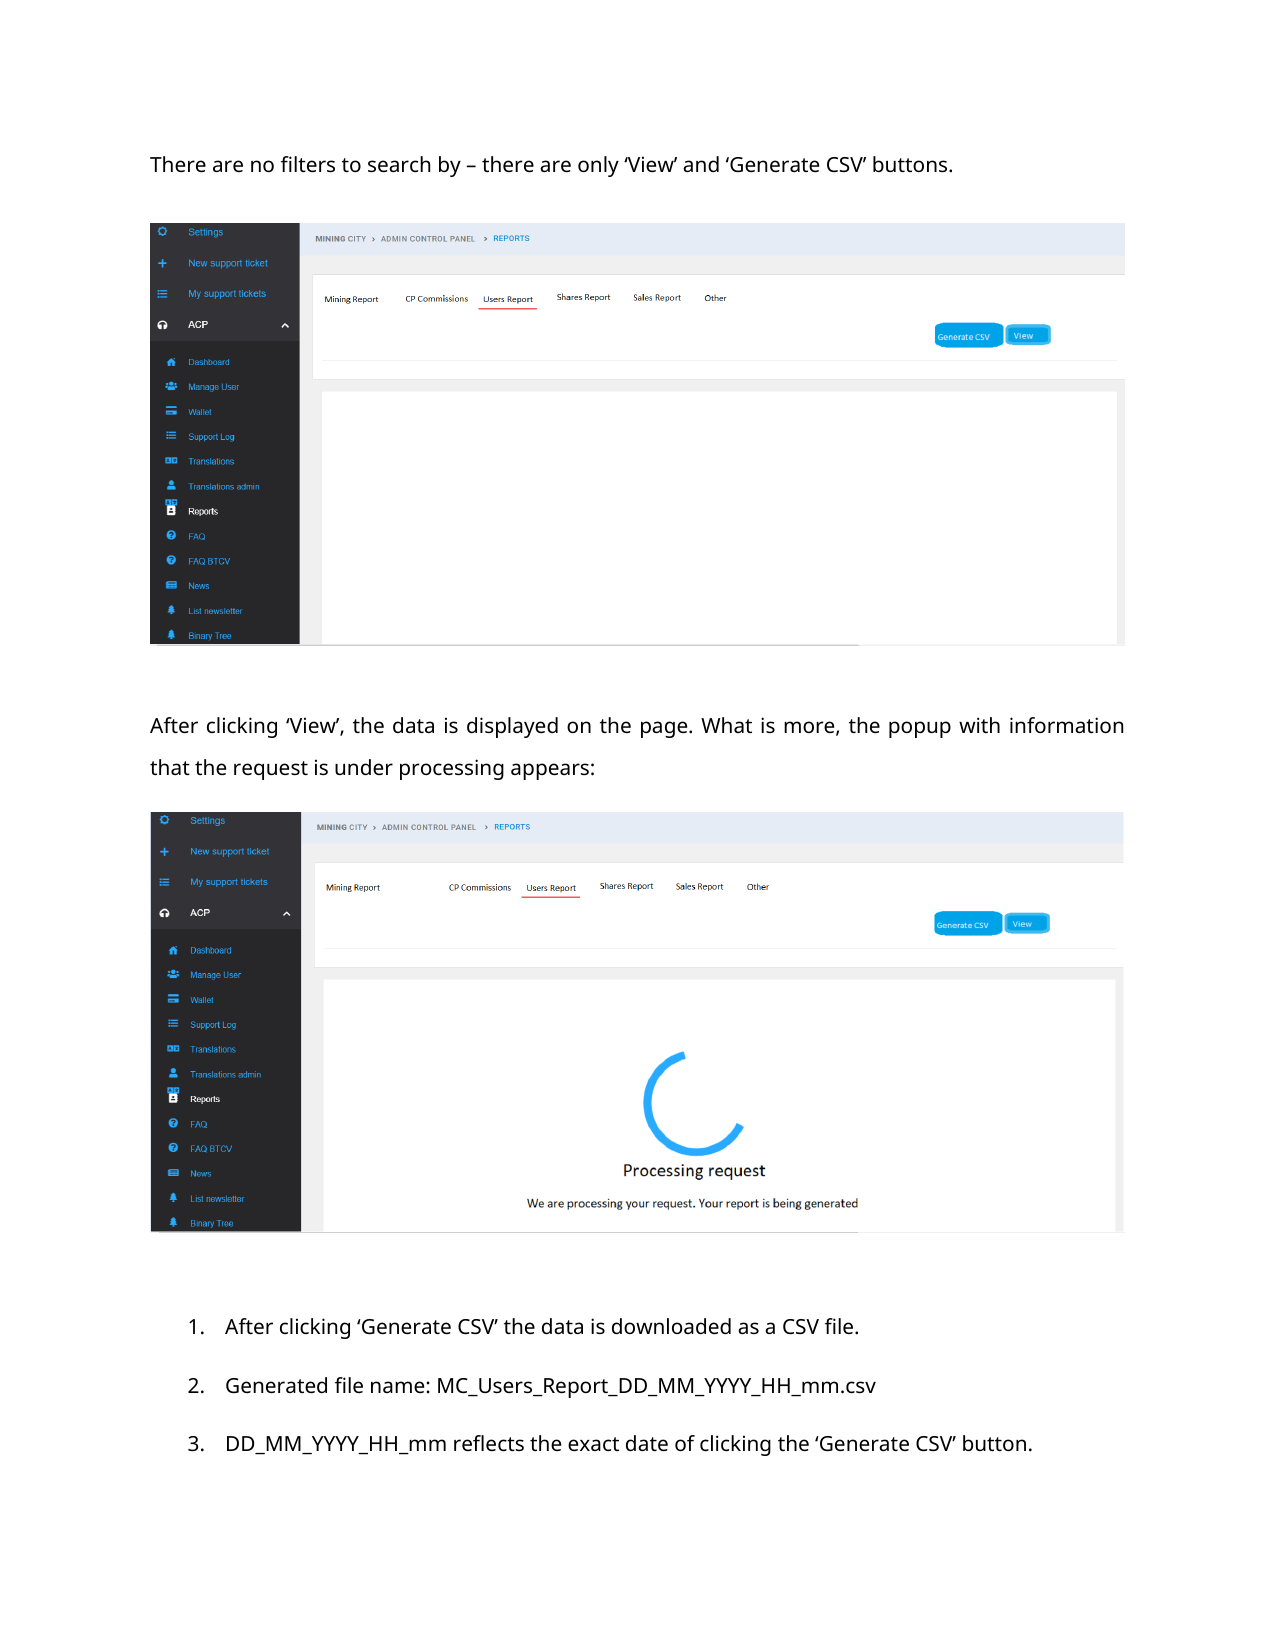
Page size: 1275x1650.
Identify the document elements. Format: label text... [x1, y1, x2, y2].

list After clicking ‘Generate CSV’ the data is downloaded as a CSV file. [187, 1312, 1125, 1341]
text There are no filters to search by – there are only ‘View’ and ‘Generate CSV’ buttons. [150, 150, 1125, 178]
list Generated file name: MC_Users_Report_DD_MM_YYYY_HH_mm.csv [187, 1371, 1125, 1399]
text After clicking ‘View’, the data is displayed on the page. What is more, the popup with information that the request is under processing appears: [150, 711, 1125, 782]
list DD_MM_YYYY_HH_mm reflects the exact date of clicking the ‘Generate CSV’ button. [187, 1429, 1125, 1457]
